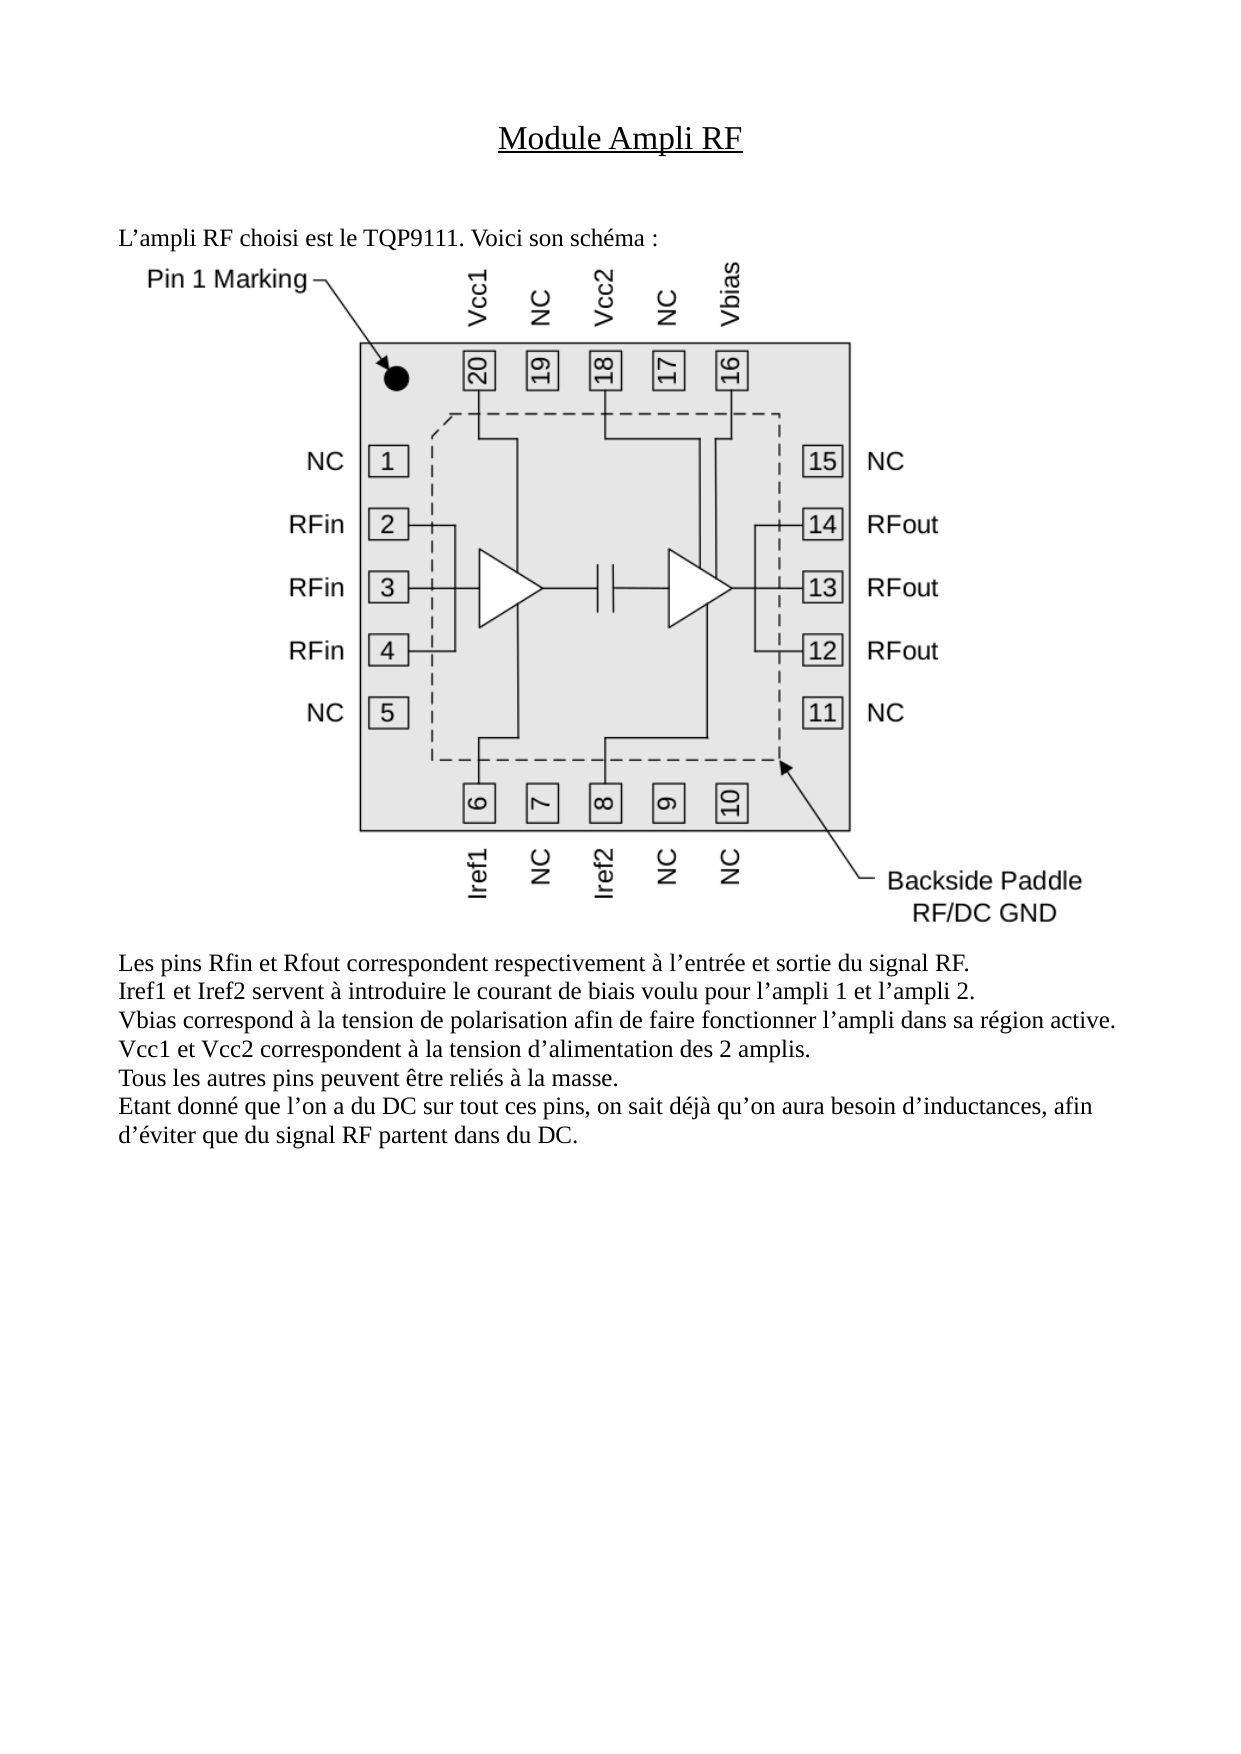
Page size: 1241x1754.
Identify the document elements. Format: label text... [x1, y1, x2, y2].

text Les pins Rfin et Rfout correspondent respectivement à l’entrée et sortie du signal RF. [118, 948, 1122, 976]
text Etant donné que l’on a du DC sur tout ces pins, on sait déjà qu’on aura besoin d’inductances, afin d’éviter que du signal RF partent dans du DC. [118, 1091, 1122, 1149]
text Vbias correspond à la tension de polarisation afin de faire fonctionner l’ampli dans sa région active. [118, 1005, 1122, 1034]
text Tous les autres pins peuvent être reliés à la masse. [118, 1063, 1122, 1091]
picture [118, 252, 1123, 948]
text Vcc1 et Vcc2 correspondent à la tension d’alimentation des 2 amplis. [118, 1034, 1122, 1063]
text Module Ampli RF [118, 118, 1122, 156]
text Iref1 et Iref2 servent à introduire le courant de biais voulu pour l’ampli 1 et l’ampli 2. [118, 976, 1122, 1005]
text L’ampli RF choisi est le TQP9111. Voici son schéma : [118, 223, 1122, 252]
